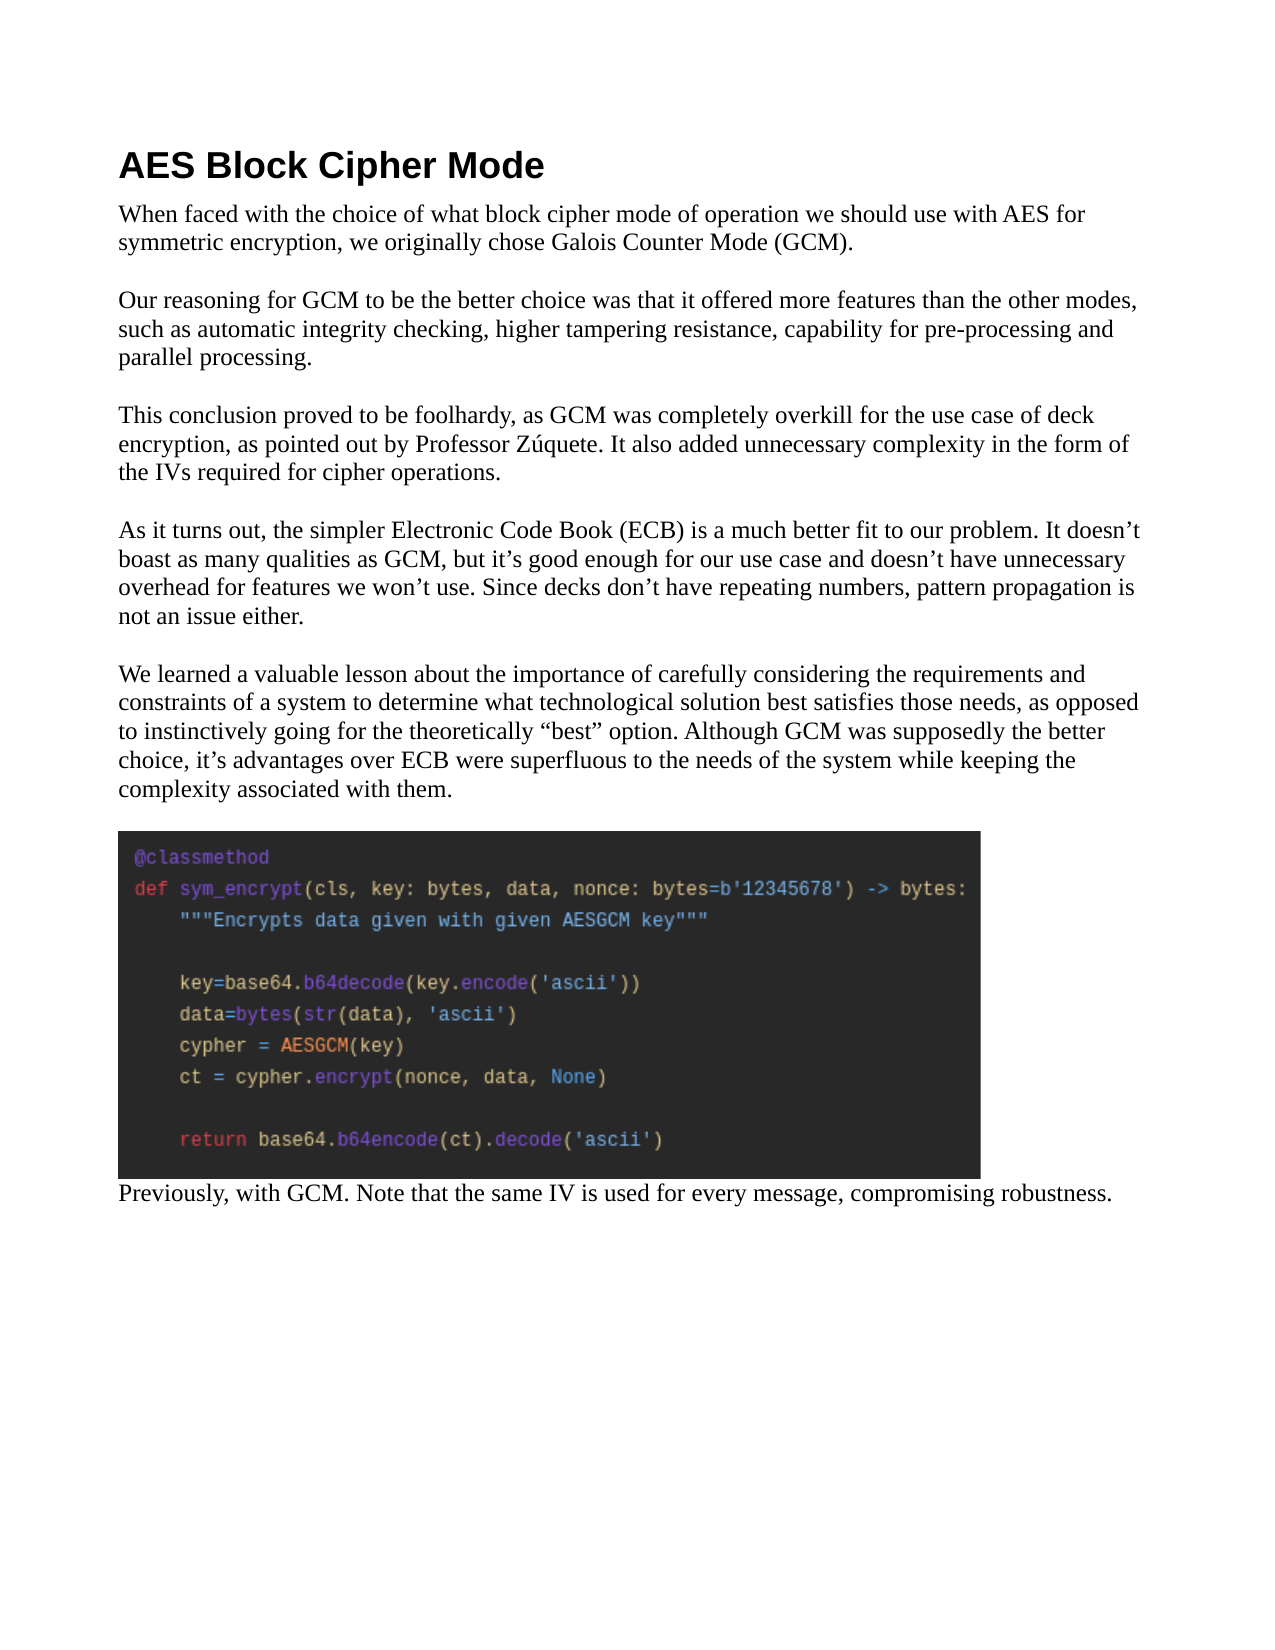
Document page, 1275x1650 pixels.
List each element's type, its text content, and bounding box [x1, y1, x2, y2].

text As it turns out, the simpler Electronic Code Book (ECB) is a much better fit to our problem. It doesn’t boast as many qualities as GCM, but it’s good enough for our use case and doesn’t have unnecessary overhead for features we won’t use. Since decks don’t have repeating numbers, pattern propagation is not an issue either. [118, 515, 1157, 630]
picture [118, 831, 981, 1179]
text We learned a valuable lesson about the importance of carefully considering the requirements and constraints of a system to determine what technological solution best satisfies those needs, as opposed to instinctively going for the theoretically “best” option. Although GCM was supposedly the better choice, it’s advantages over ECB were superfluous to the needs of the system while keeping the complexity associated with them. [118, 659, 1157, 802]
text Our reasoning for GCM to be the better choice was that it offered more features than the other modes, such as automatic integrity checking, higher tampering resistance, capability for pre-processing and parallel processing. [118, 285, 1157, 371]
text Previously, with GCM. Note that the same IV is used for every message, compromising robustness. [118, 1178, 1157, 1207]
subtitle AES Block Cipher Mode [118, 143, 1157, 186]
text This conclusion proved to be foolhardy, as GCM was completely overkill for the use case of deck encryption, as pointed out by Professor Zúquete. It also added unnecessary complexity in the form of the IVs required for cipher operations. [118, 400, 1157, 486]
text When faced with the choice of what block cipher mode of operation we should use with AES for symmetric encryption, we originally chose Galois Counter Mode (GCM). [118, 199, 1157, 256]
